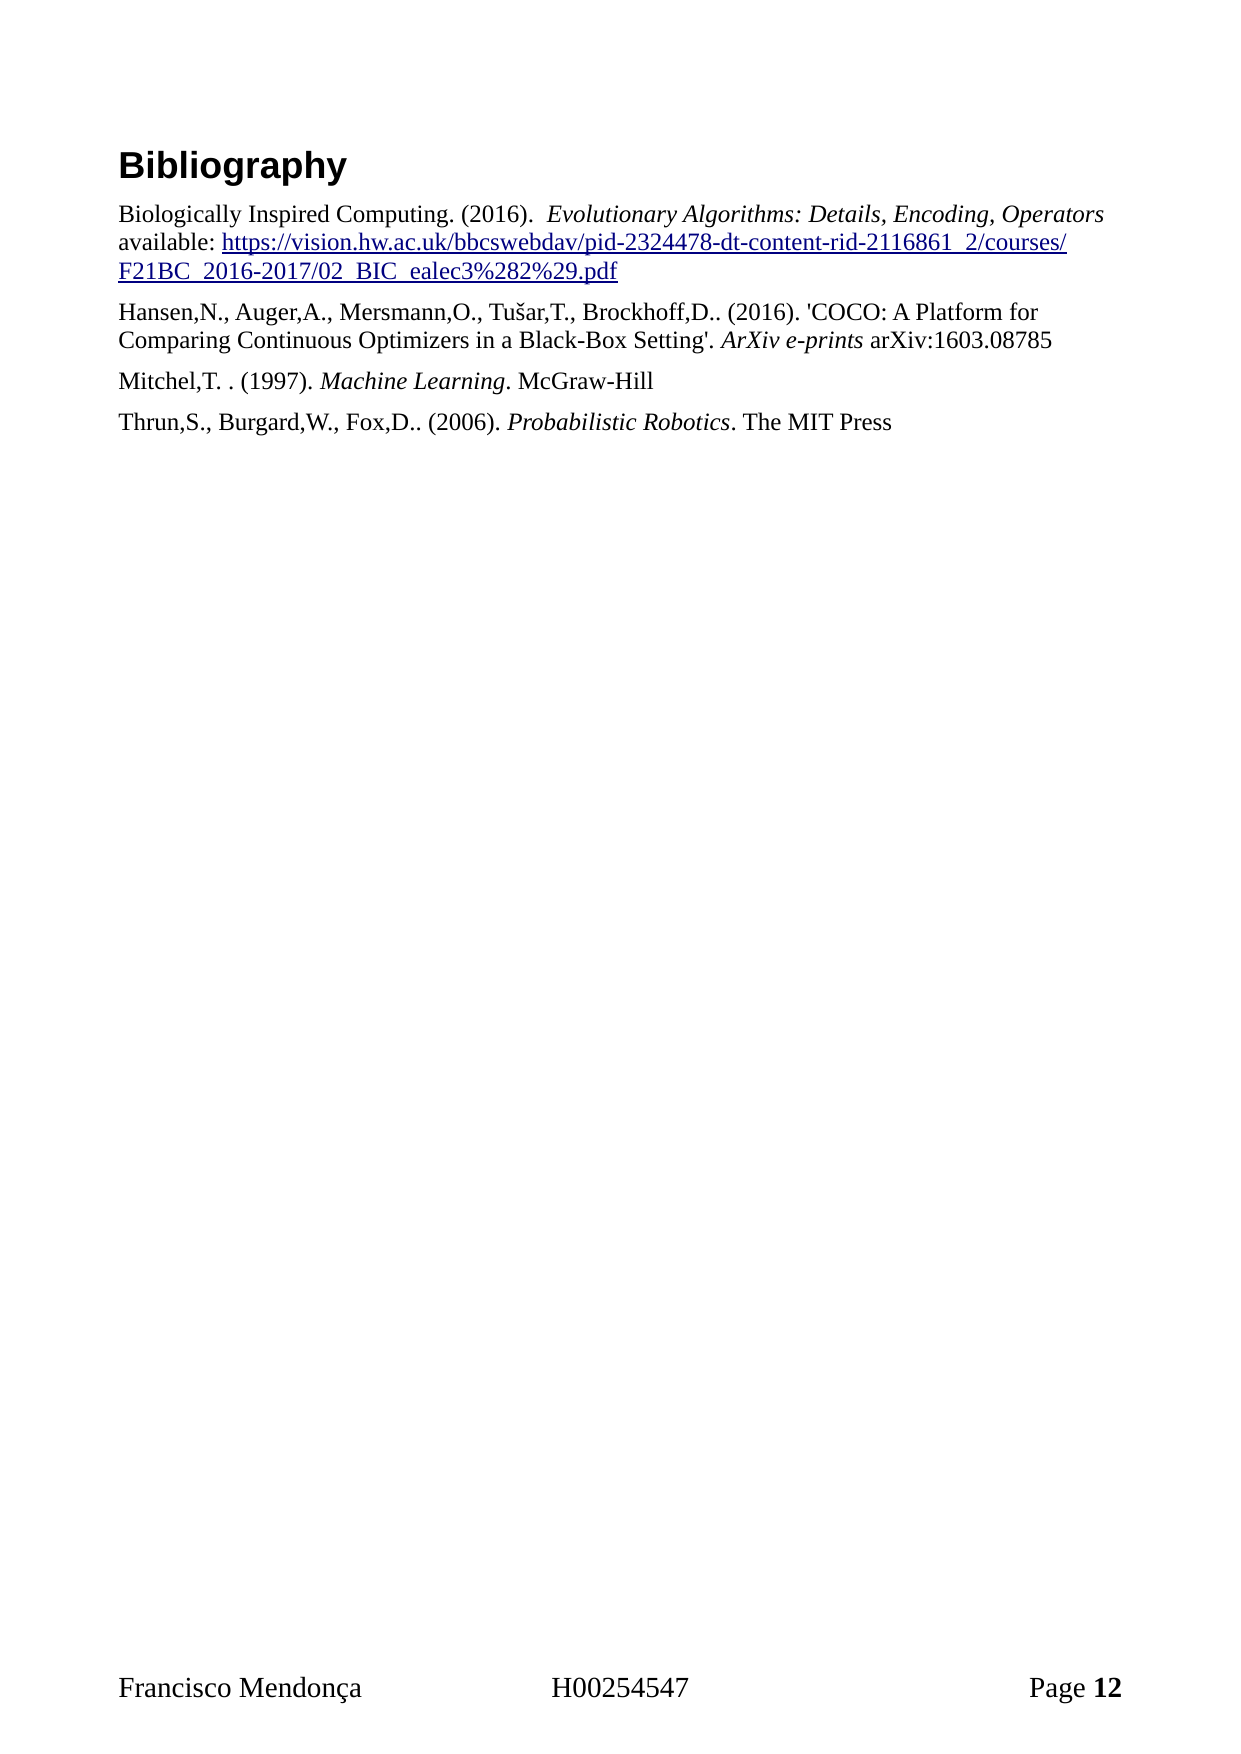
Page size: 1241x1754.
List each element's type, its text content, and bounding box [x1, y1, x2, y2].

text Hansen,N., Auger,A., Mersmann,O., Tušar,T., Brockhoff,D.. (2016). 'COCO: A Platform for Comparing Continuous Optimizers in a Black-Box Setting'. ArXiv e-prints arXiv:1603.08785 [118, 297, 1122, 354]
subtitle Bibliography [118, 143, 1122, 186]
text Biologically Inspired Computing. (2016). Evolutionary Algorithms: Details, Encoding, Operators available: https://vision.hw.ac.uk/bbcswebdav/pid-2324478-dt-content-rid-2116861_2/courses/F21BC_2016-2017/02_BIC_ealec3%282%29.pdf [118, 199, 1122, 285]
text Thrun,S., Burgard,W., Fox,D.. (2006). Probabilistic Robotics. The MIT Press [118, 407, 1122, 435]
text Mitchel,T. . (1997). Machine Learning. McGraw-Hill [118, 366, 1122, 395]
